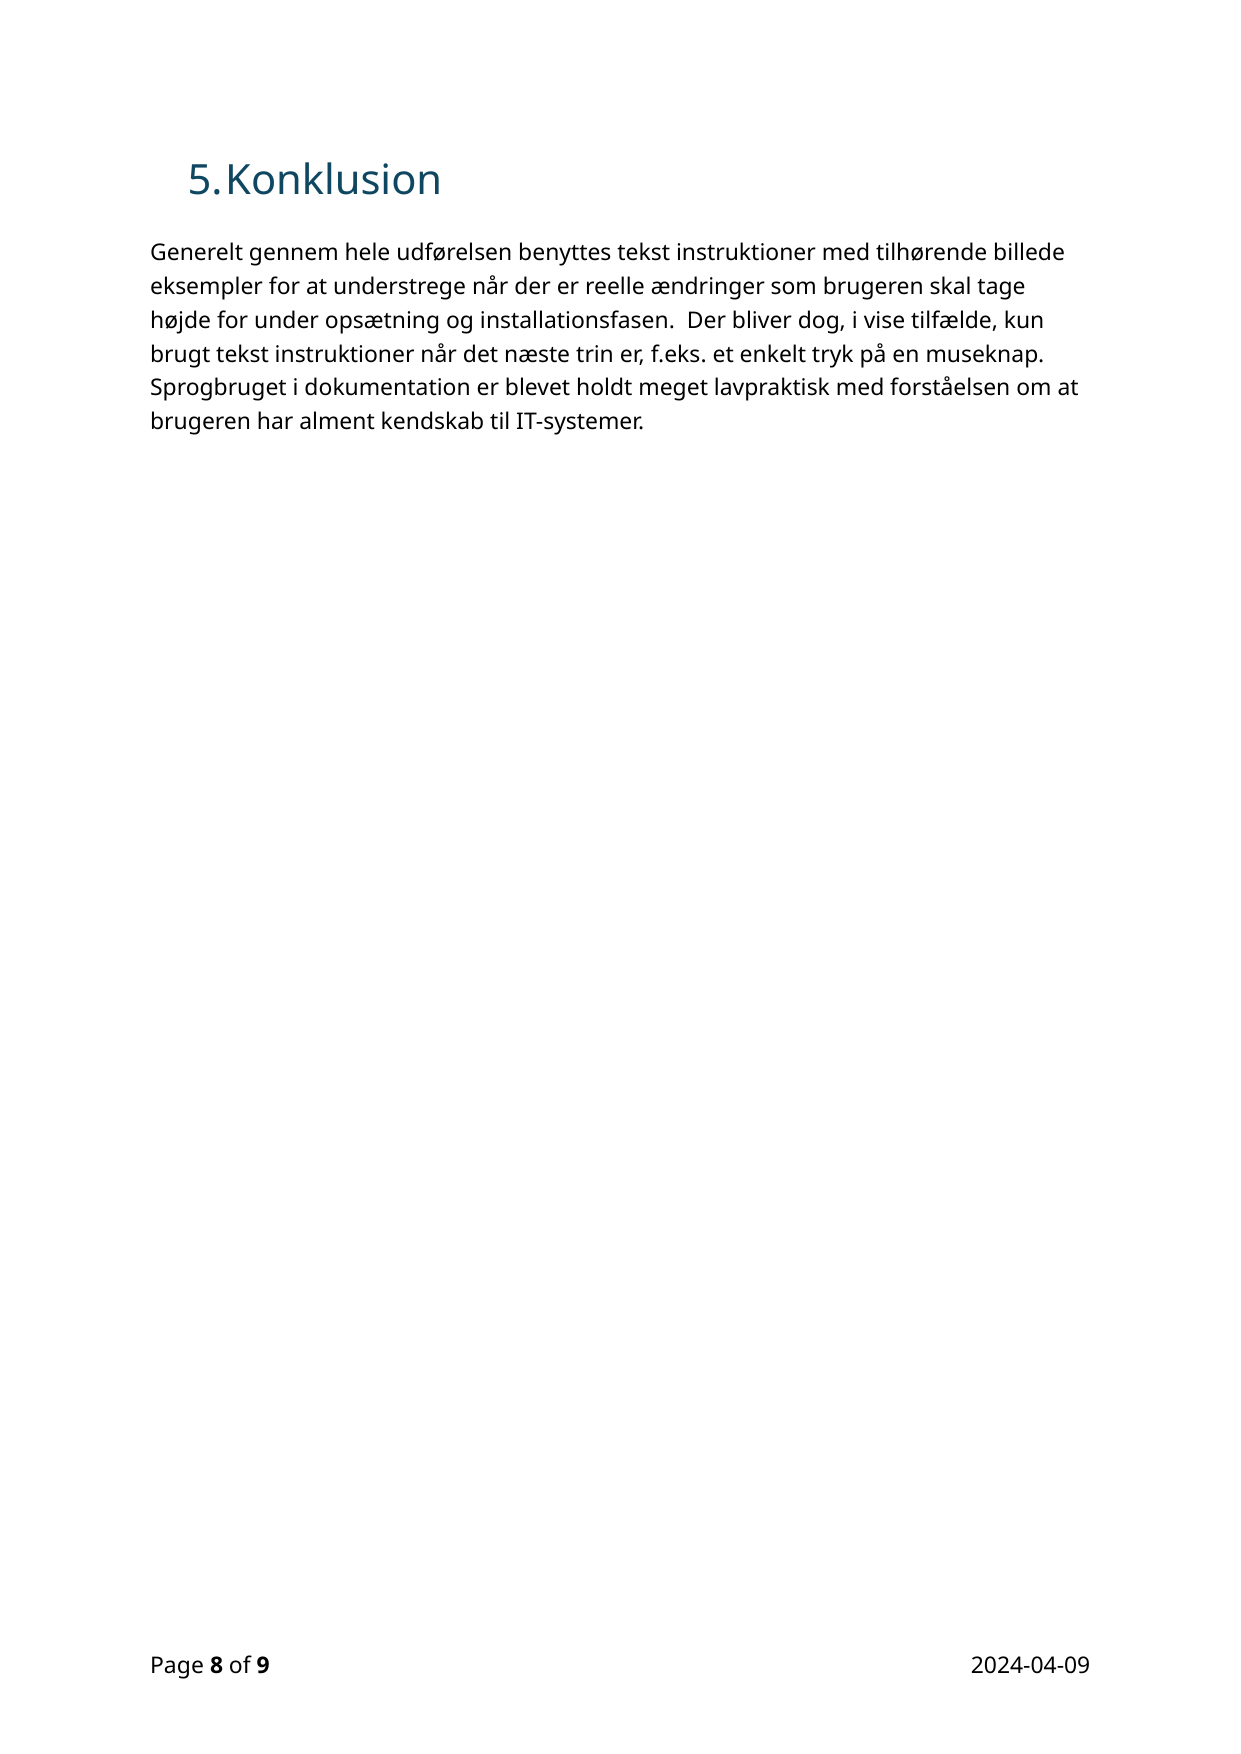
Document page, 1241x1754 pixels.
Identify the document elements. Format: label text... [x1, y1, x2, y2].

subtitle Konklusion [187, 150, 1090, 207]
text Generelt gennem hele udførelsen benyttes tekst instruktioner med tilhørende billede eksempler for at understrege når der er reelle ændringer som brugeren skal tage højde for under opsætning og installationsfasen. Der bliver dog, i vise tilfælde, kun brugt tekst instruktioner når det næste trin er, f.eks. et enkelt tryk på en museknap. Sprogbruget i dokumentation er blevet holdt meget lavpraktisk med forståelsen om at brugeren har alment kendskab til IT-systemer. [150, 236, 1090, 436]
